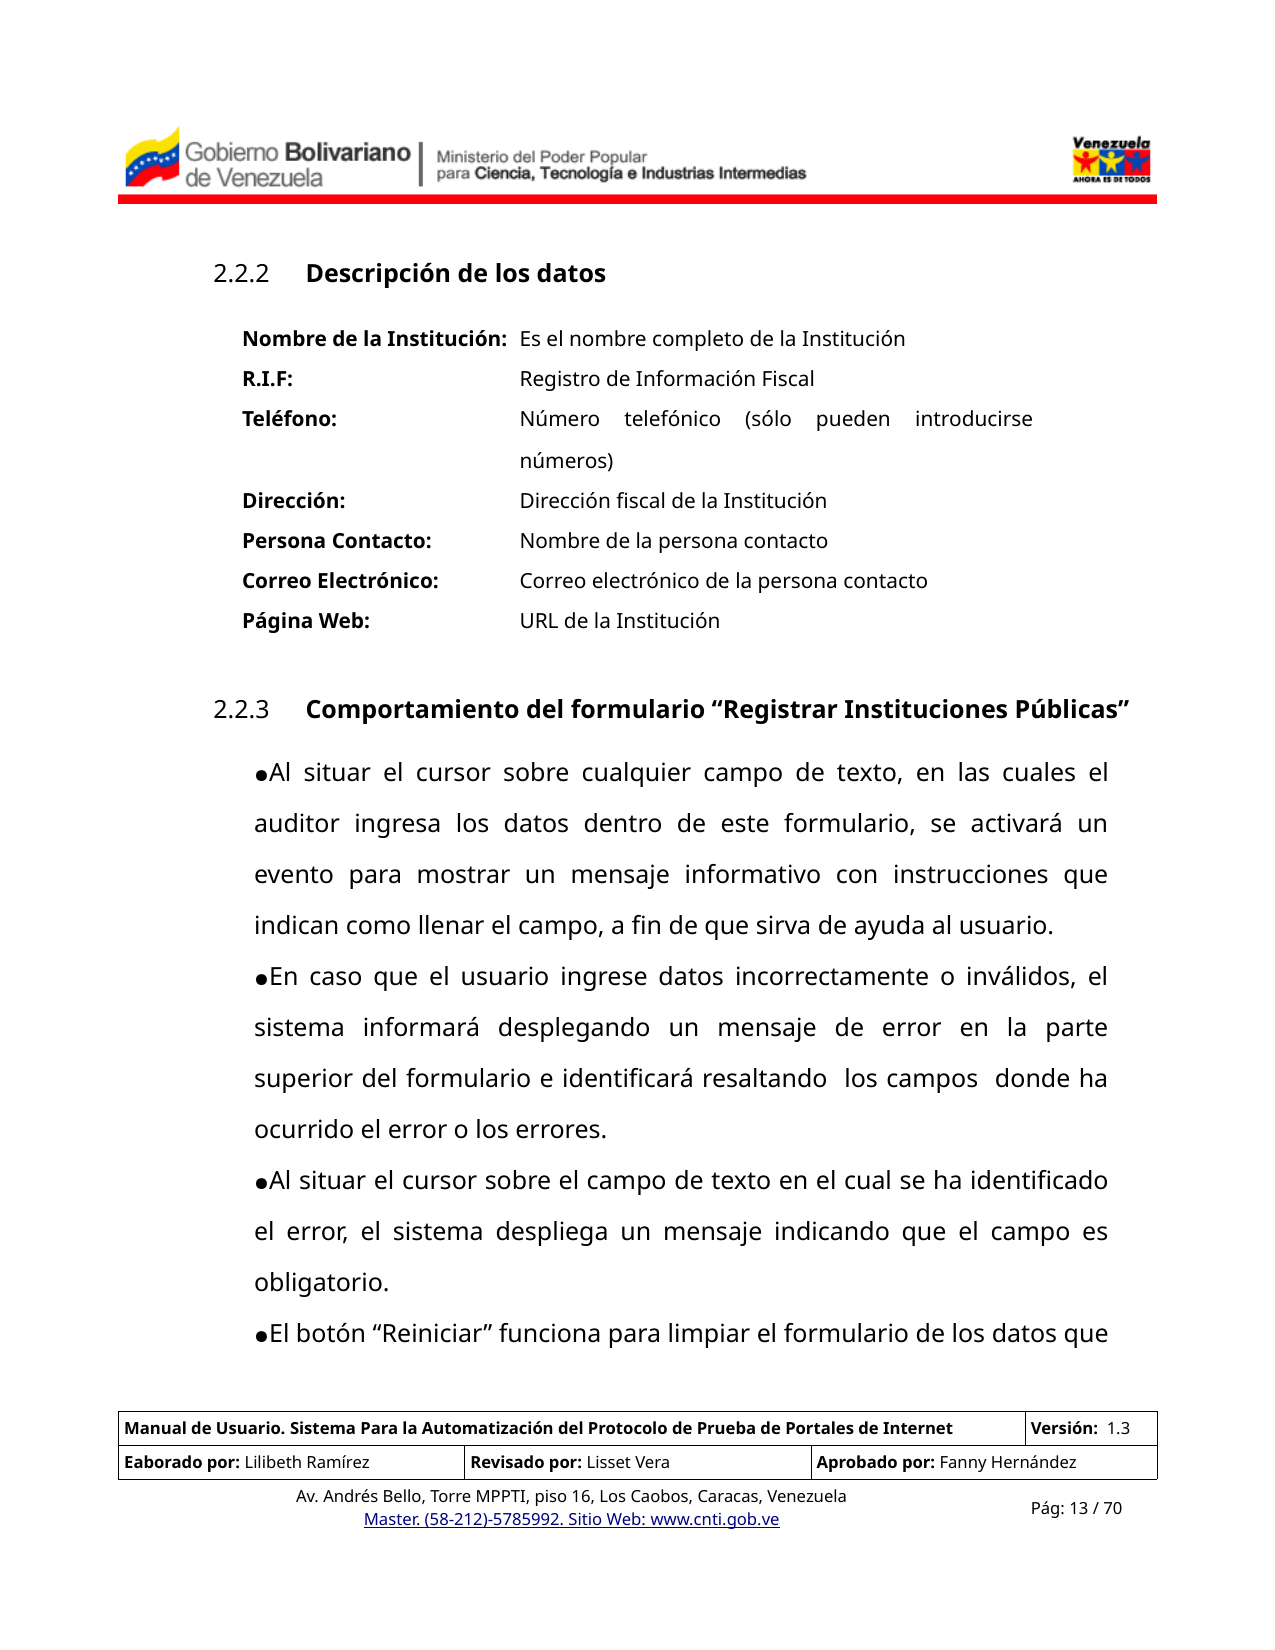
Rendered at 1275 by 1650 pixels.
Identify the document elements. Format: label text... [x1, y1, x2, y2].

list Al situar el cursor sobre cualquier campo de texto, en las cuales el auditor ingresa los datos dentro de este formulario, se activará un evento para mostrar un mensaje informativo con instrucciones que indican como llenar el campo, a fin de que sirva de ayuda al usuario. [254, 754, 1109, 942]
table_header Es el nombre completo de la Institución [514, 318, 1039, 358]
table_cell R.I.F: [236, 358, 513, 398]
table_cell Dirección: [236, 480, 513, 520]
list Al situar el cursor sobre el campo de texto en el cual se ha identificado el error, el sistema despliega un mensaje indicando que el campo es obligatorio. [254, 1163, 1109, 1299]
table_cell Correo electrónico de la persona contacto [514, 560, 1039, 600]
list El botón “Reiniciar” funciona para limpiar el formulario de los datos que [254, 1316, 1109, 1350]
subtitle Comportamiento del formulario “Registrar Instituciones Públicas” [118, 692, 1157, 726]
table_cell Persona Contacto: [236, 520, 513, 560]
table_header Nombre de la Institución: [236, 318, 513, 358]
table_cell Nombre de la persona contacto [514, 520, 1039, 560]
table_cell Dirección fiscal de la Institución [514, 480, 1039, 520]
table_cell Registro de Información Fiscal [514, 358, 1039, 398]
subtitle Descripción de los datos [118, 255, 1157, 289]
table_cell Correo Electrónico: [236, 560, 513, 600]
table_cell Número telefónico (sólo pueden introducirse números) [514, 398, 1039, 480]
picture [118, 118, 1157, 204]
list En caso que el usuario ingrese datos incorrectamente o inválidos, el sistema informará desplegando un mensaje de error en la parte superior del formulario e identificará resaltando los campos donde ha ocurrido el error o los errores. [254, 959, 1109, 1146]
table_cell Página Web: [236, 600, 513, 640]
table_cell Teléfono: [236, 398, 513, 480]
table_cell URL de la Institución [514, 600, 1039, 640]
